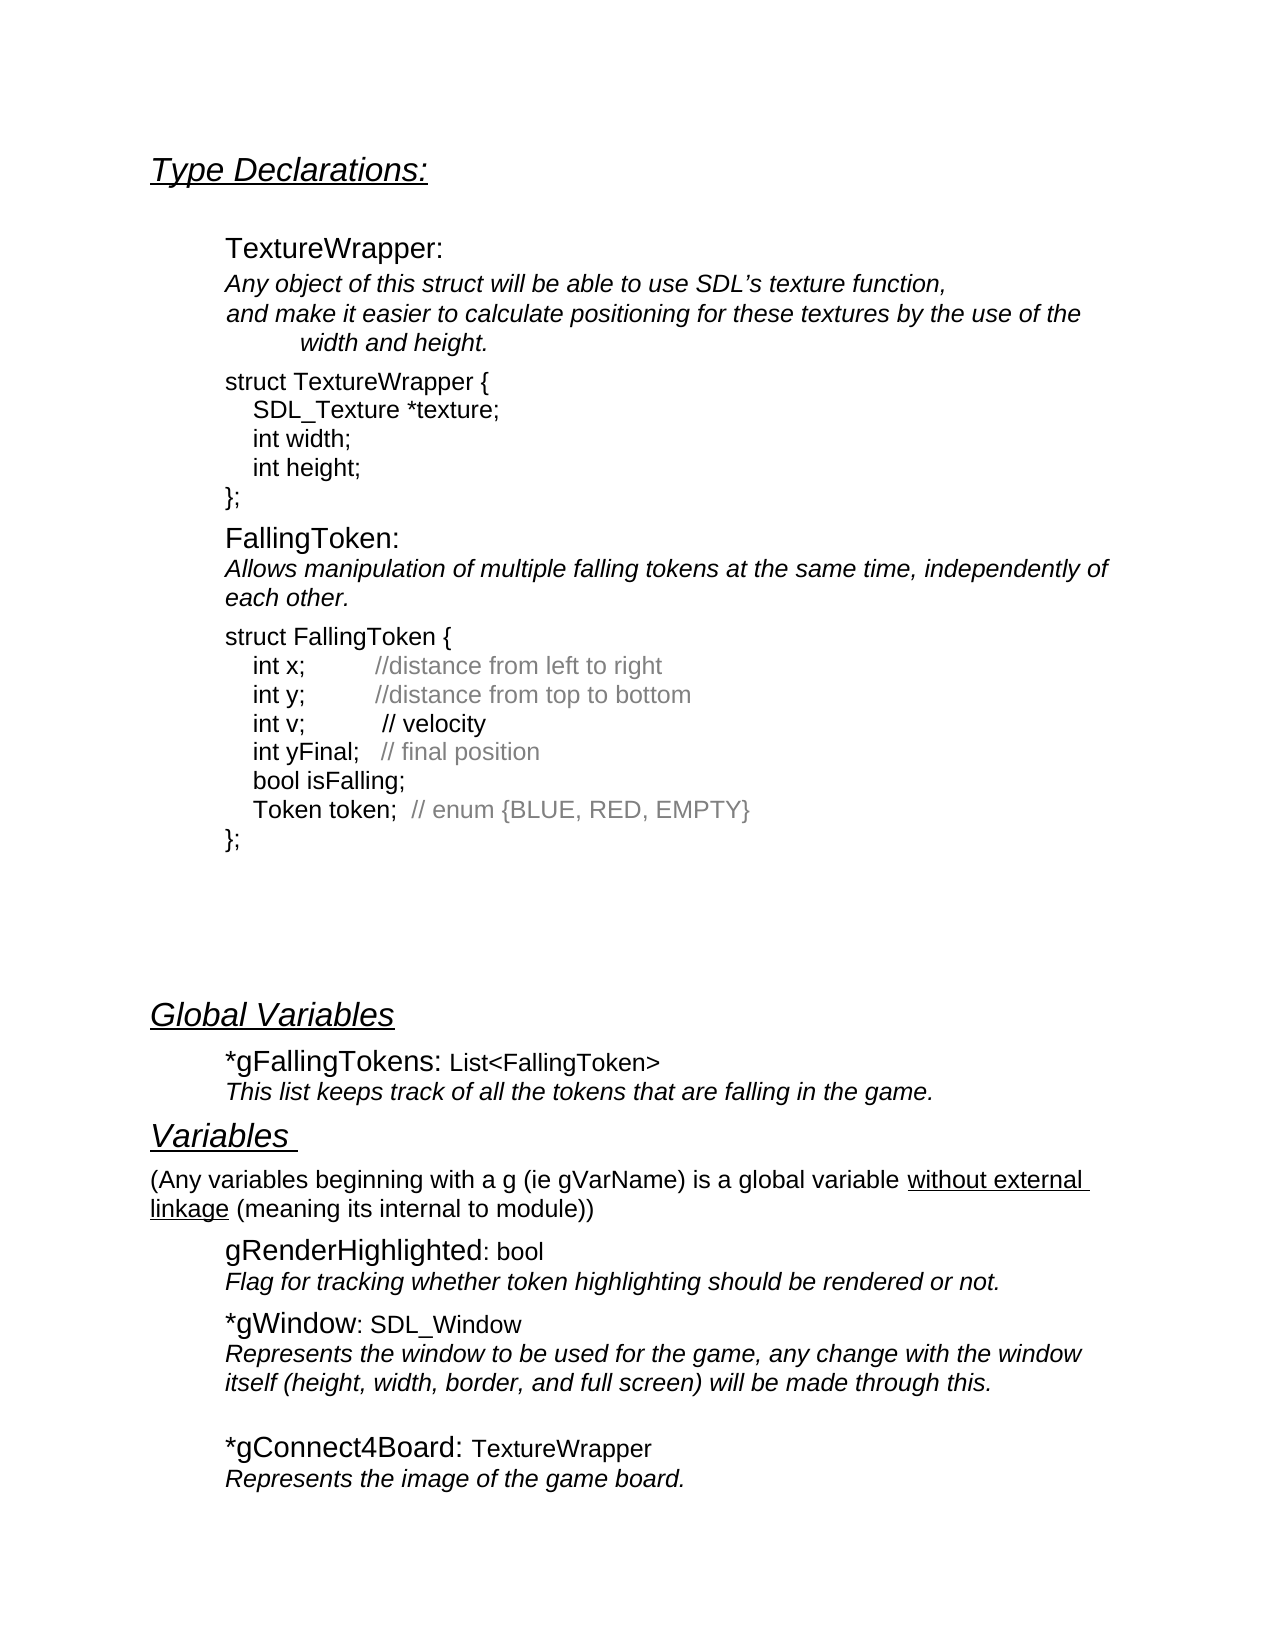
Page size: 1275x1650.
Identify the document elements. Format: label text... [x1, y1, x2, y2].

text Represents the window to be used for the game, any change with the window itself (height, width, border, and full screen) will be made through this. [225, 1339, 1125, 1397]
text Flag for tracking whether token highlighting should be rendered or not. [150, 1267, 1125, 1295]
text Global Variables [150, 995, 1125, 1033]
text *gWindow: SDL_Window [150, 1306, 1125, 1339]
text *gFallingTokens: List<FallingToken> This list keeps track of all the tokens that are falling in the game. [225, 1043, 1125, 1106]
text Type Declarations: TextureWrapper: Any object of this struct will be able to use SDL’s texture function, and make it easier to calculate positioning for these textures by the use of the width and height. [150, 150, 1125, 356]
text struct TextureWrapper { SDL_Texture *texture; int width; int height; }; [225, 367, 1125, 511]
text FallingToken: Allows manipulation of multiple falling tokens at the same time, independently of each other. [225, 521, 1125, 612]
text (Any variables beginning with a g (ie gVarName) is a global variable without external linkage (meaning its internal to module)) [150, 1165, 1125, 1223]
text struct FallingToken { int x; //distance from left to right int y; //distance from top to bottom int v; // velocity int yFinal; // final position bool isFalling; Token token; // enum {BLUE, RED, EMPTY} }; [225, 622, 1125, 852]
text gRenderHighlighted: bool [150, 1233, 1125, 1267]
text Variables [150, 1116, 1125, 1155]
text *gConnect4Board: TextureWrapper Represents the image of the game board. [225, 1430, 1125, 1493]
